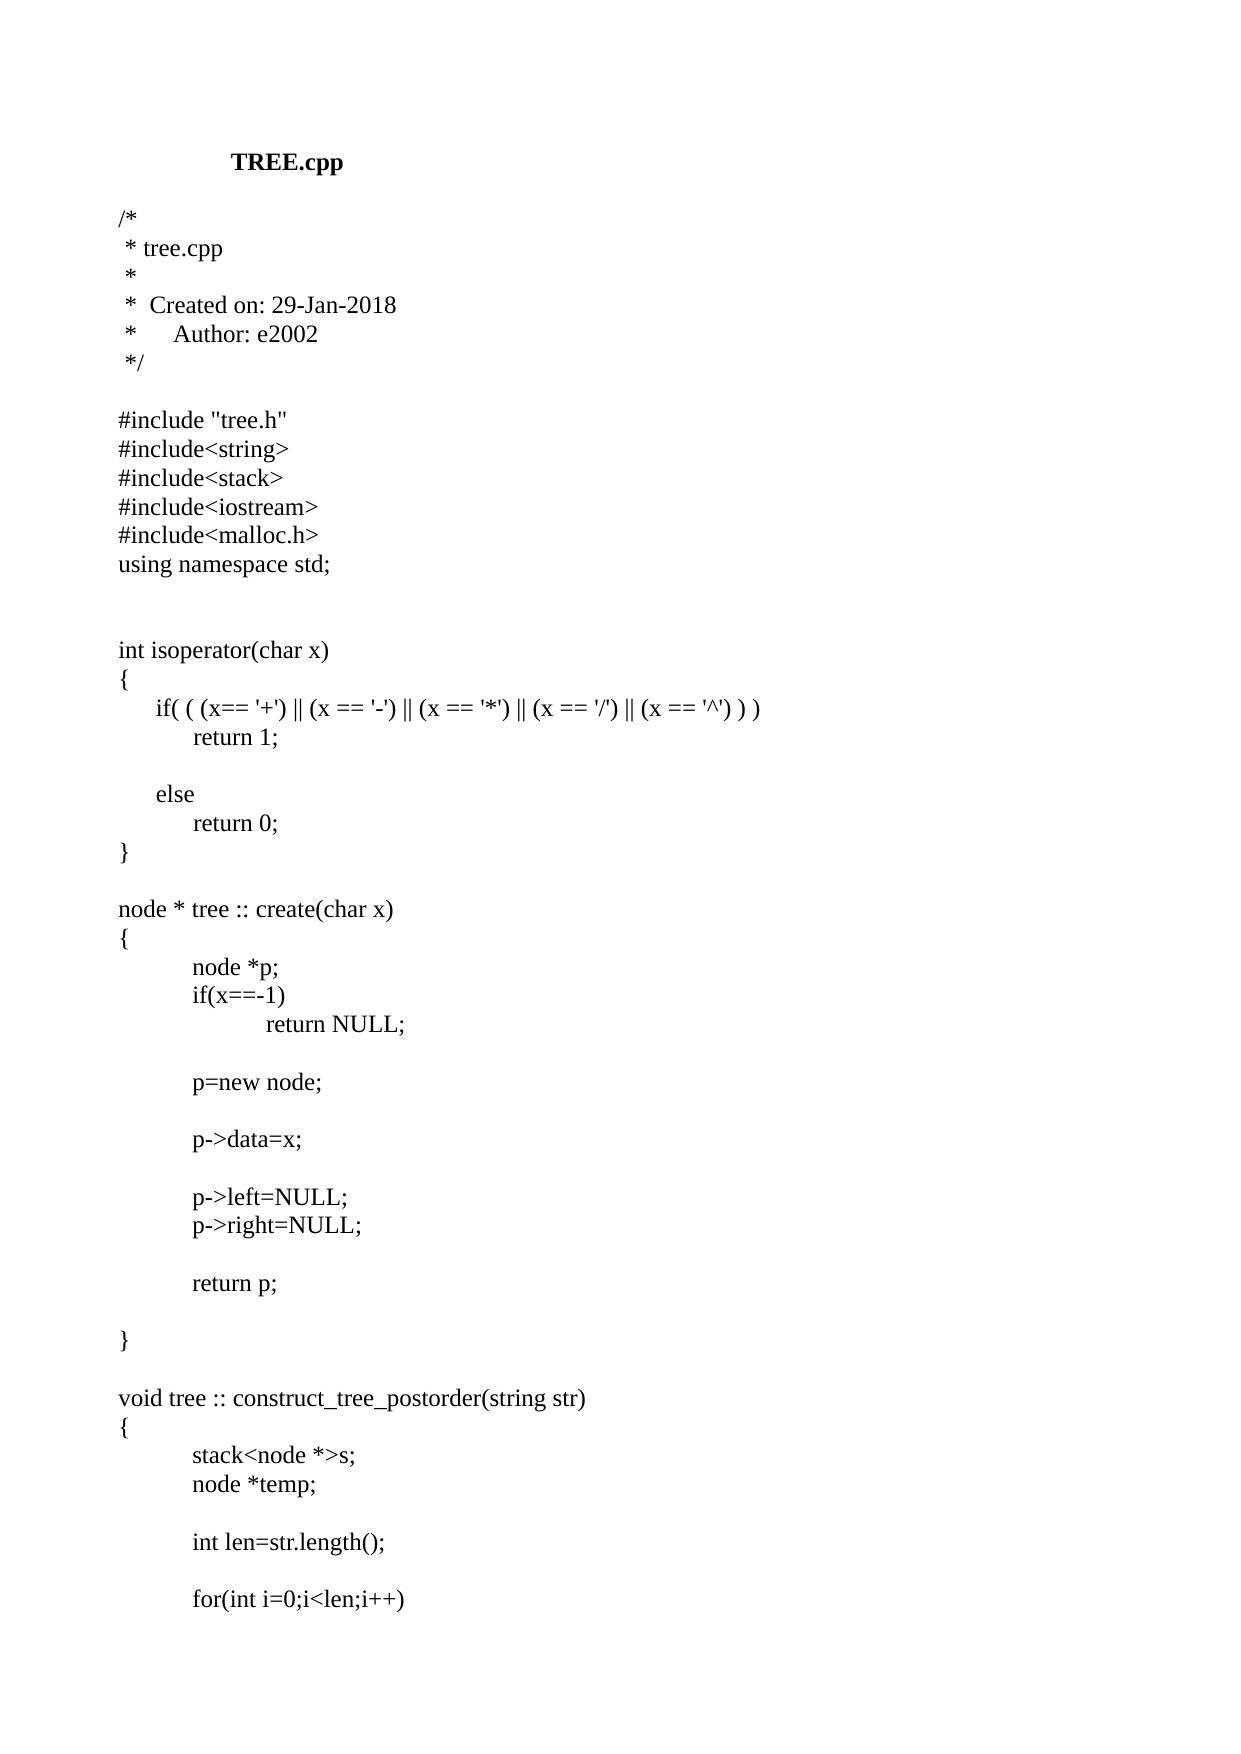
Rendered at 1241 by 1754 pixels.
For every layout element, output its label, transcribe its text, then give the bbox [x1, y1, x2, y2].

text #include "tree.h" [118, 406, 1122, 434]
text return 0; [118, 808, 1122, 837]
text * [118, 262, 1122, 291]
text using namespace std; [118, 549, 1122, 578]
text #include<string> [118, 434, 1122, 463]
text { [118, 664, 1122, 693]
text else [118, 779, 1122, 808]
text { [118, 923, 1122, 952]
text void tree :: construct_tree_postorder(string str) [118, 1383, 1122, 1412]
text node * tree :: create(char x) [118, 894, 1122, 923]
text if(x==-1) [118, 981, 1122, 1009]
text if( ( (x== '+') || (x == '-') || (x == '*') || (x == '/') || (x == '^') ) ) [118, 693, 1122, 722]
text return NULL; [118, 1009, 1122, 1038]
text for(int i=0;i<len;i++) [118, 1584, 1122, 1613]
text int isoperator(char x) [118, 636, 1122, 664]
text stack<node *>s; [118, 1441, 1122, 1469]
text } [118, 1326, 1122, 1354]
text p->data=x; [118, 1124, 1122, 1153]
text /* [118, 204, 1122, 233]
text TREE.cpp [118, 147, 1122, 176]
text p=new node; [118, 1067, 1122, 1096]
text * tree.cpp [118, 233, 1122, 262]
text #include<stack> [118, 463, 1122, 492]
text return 1; [118, 722, 1122, 751]
text * Created on: 29-Jan-2018 [118, 291, 1122, 319]
text } [118, 837, 1122, 866]
text { [118, 1412, 1122, 1441]
text #include<iostream> [118, 492, 1122, 521]
text * Author: e2002 [118, 319, 1122, 348]
text node *temp; [118, 1469, 1122, 1498]
text p->right=NULL; [118, 1211, 1122, 1239]
text node *p; [118, 952, 1122, 981]
text int len=str.length(); [118, 1527, 1122, 1556]
text #include<malloc.h> [118, 521, 1122, 549]
text return p; [118, 1268, 1122, 1297]
text */ [118, 348, 1122, 377]
text p->left=NULL; [118, 1182, 1122, 1211]
